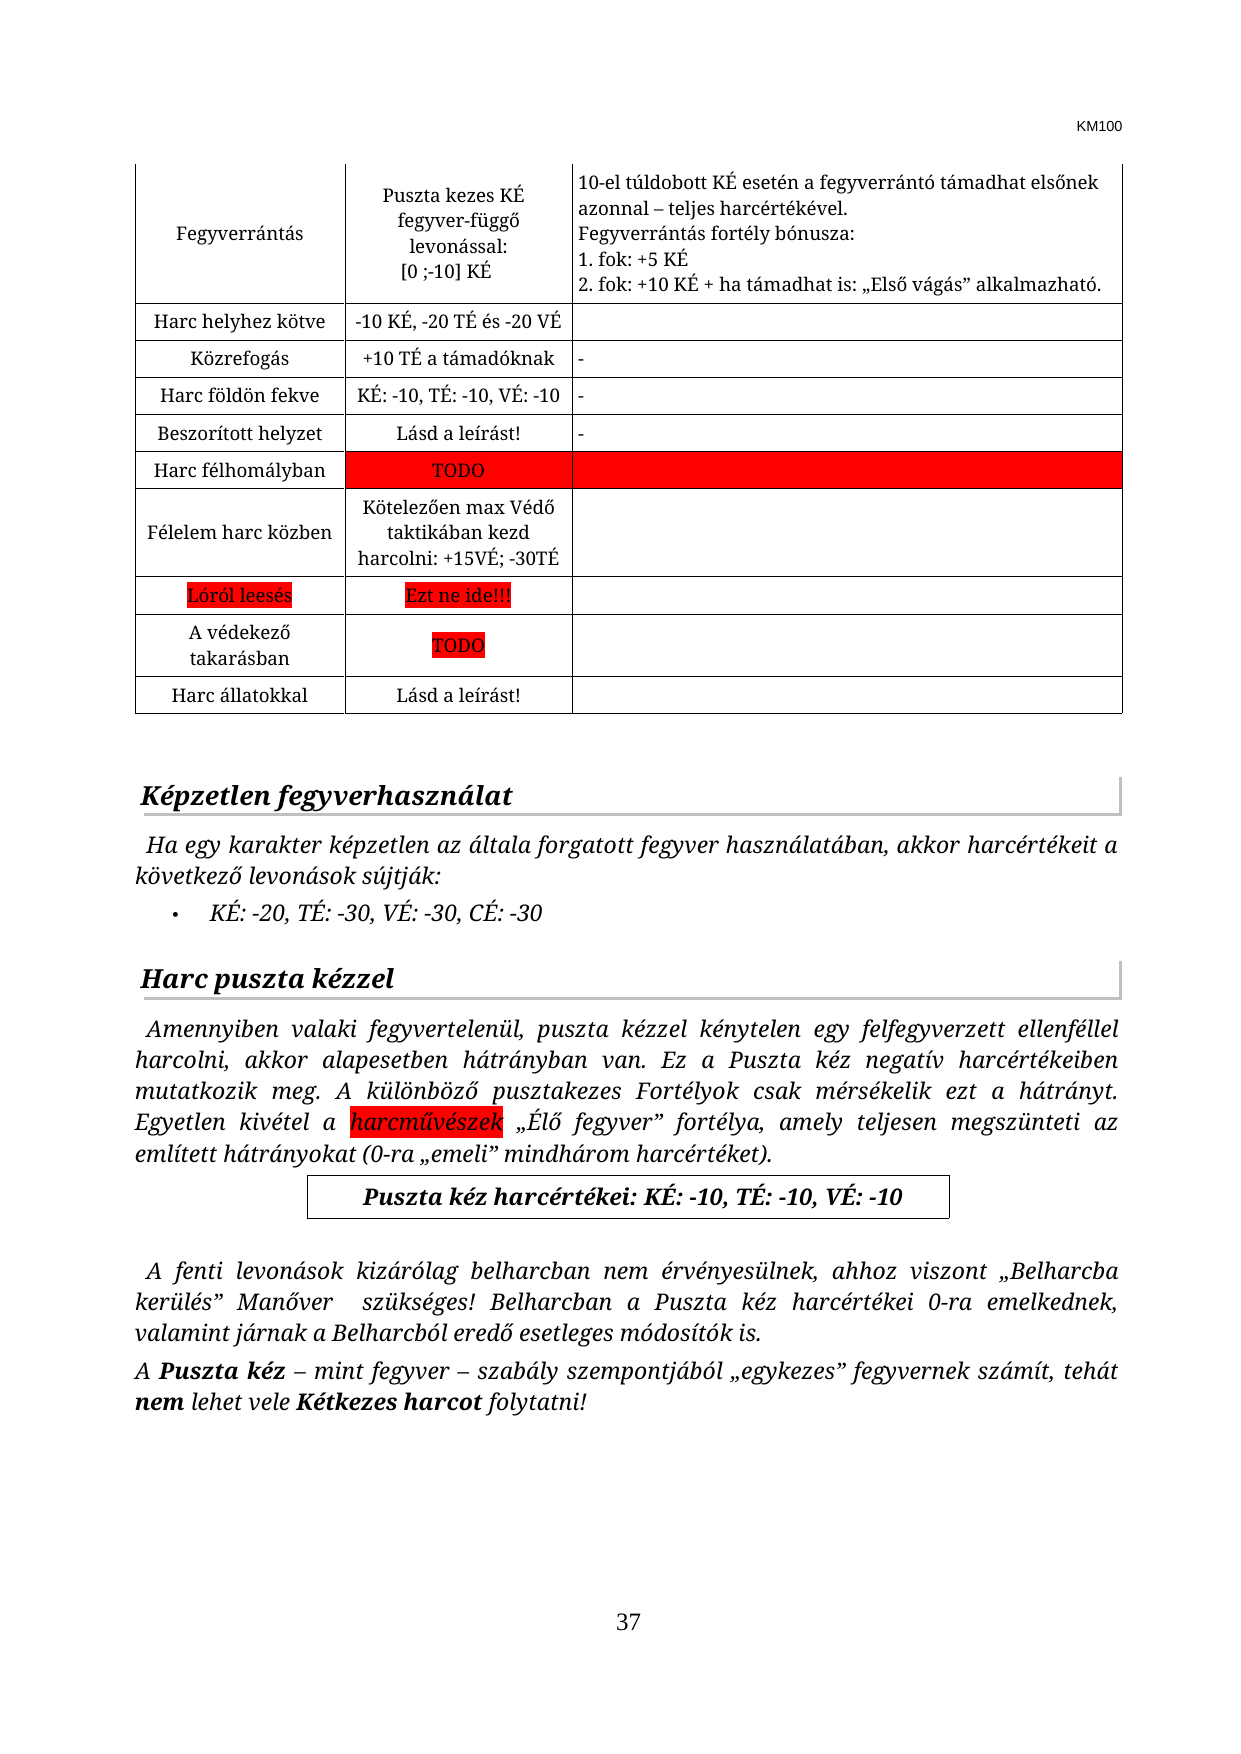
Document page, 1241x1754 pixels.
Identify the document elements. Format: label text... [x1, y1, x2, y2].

table_cell [573, 489, 1122, 576]
table_cell Harc félhomályban [136, 452, 344, 488]
table_cell Fegyverrántás [136, 164, 344, 303]
table_cell Lásd a leírást! [346, 415, 572, 451]
table_cell Harc állatokkal [136, 677, 344, 713]
table_cell -10 KÉ, -20 TÉ és -20 VÉ [346, 304, 572, 340]
table_cell [573, 304, 1122, 340]
table_cell +10 TÉ a támadóknak [346, 341, 572, 377]
list KÉ: -20, TÉ: -30, VÉ: -30, CÉ: -30 [172, 897, 1122, 928]
table_cell Félelem harc közben [136, 489, 344, 576]
table_cell Beszorított helyzet [136, 415, 344, 451]
table_cell Harc földön fekve [136, 378, 344, 414]
table_cell Lásd a leírást! [346, 677, 572, 713]
table_header Puszta kéz harcértékei: KÉ: -10, TÉ: -10, VÉ: -10 [308, 1176, 949, 1218]
table_cell 10-el túldobott KÉ esetén a fegyverrántó támadhat elsőnek azonnal – teljes harcértékével. Fegyverrántás fortély bónusza: 1. fok: +5 KÉ 2. fok: +10 KÉ + ha támadhat is: „Első vágás” alkalmazható. [573, 164, 1122, 303]
table_cell - [573, 341, 1122, 377]
text A Puszta kéz – mint fegyver – szabály szempontjából „egykezes” fegyvernek számít, tehát nem lehet vele Kétkezes harcot folytatni! [134, 1354, 1122, 1417]
subtitle Harc puszta kézzel [140, 961, 1118, 997]
subtitle Képzetlen fegyverhasználat [140, 777, 1118, 813]
table_cell Puszta kezes KÉ fegyver-függő levonással: [0 ;-10] KÉ [346, 164, 572, 303]
table_cell Kötelezően max Védő taktikában kezd harcolni: +15VÉ; -30TÉ [346, 489, 572, 576]
table_cell [573, 677, 1122, 713]
text Ha egy karakter képzetlen az általa forgatott fegyver használatában, akkor harcértékeit a következő levonások sújtják: [134, 829, 1122, 891]
table_cell Ezt ne ide!!! [346, 577, 572, 614]
table_cell [573, 615, 1122, 676]
table_cell [573, 452, 1122, 488]
text A fenti levonások kizárólag belharcban nem érvényesülnek, ahhoz viszont „Belharcba kerülés” Manőver szükséges! Belharcban a Puszta kéz harcértékei 0-ra emelkednek, valamint járnak a Belharcból eredő esetleges módosítók is. [134, 1255, 1122, 1349]
table_cell [573, 577, 1122, 614]
table_cell Közrefogás [136, 341, 344, 377]
table_cell A védekező takarásban [136, 615, 344, 676]
table_cell - [573, 378, 1122, 414]
table_cell KÉ: -10, TÉ: -10, VÉ: -10 [346, 378, 572, 414]
table_cell Harc helyhez kötve [136, 304, 344, 340]
table_cell Lóról leesés [136, 577, 344, 614]
table_cell TODO [346, 615, 572, 676]
table_cell TODO [346, 452, 572, 488]
table_cell - [573, 415, 1122, 451]
text Amennyiben valaki fegyvertelenül, puszta kézzel kénytelen egy felfegyverzett ellenféllel harcolni, akkor alapesetben hátrányban van. Ez a Puszta kéz negatív harcértékeiben mutatkozik meg. A különböző pusztakezes Fortélyok csak mérsékelik ezt a hátrányt. Egyetlen kivétel a harcművészek „Élő fegyver” fortélya, amely teljesen megszünteti az említett hátrányokat (0-ra „emeli” mindhárom harcértéket). [134, 1013, 1122, 1169]
